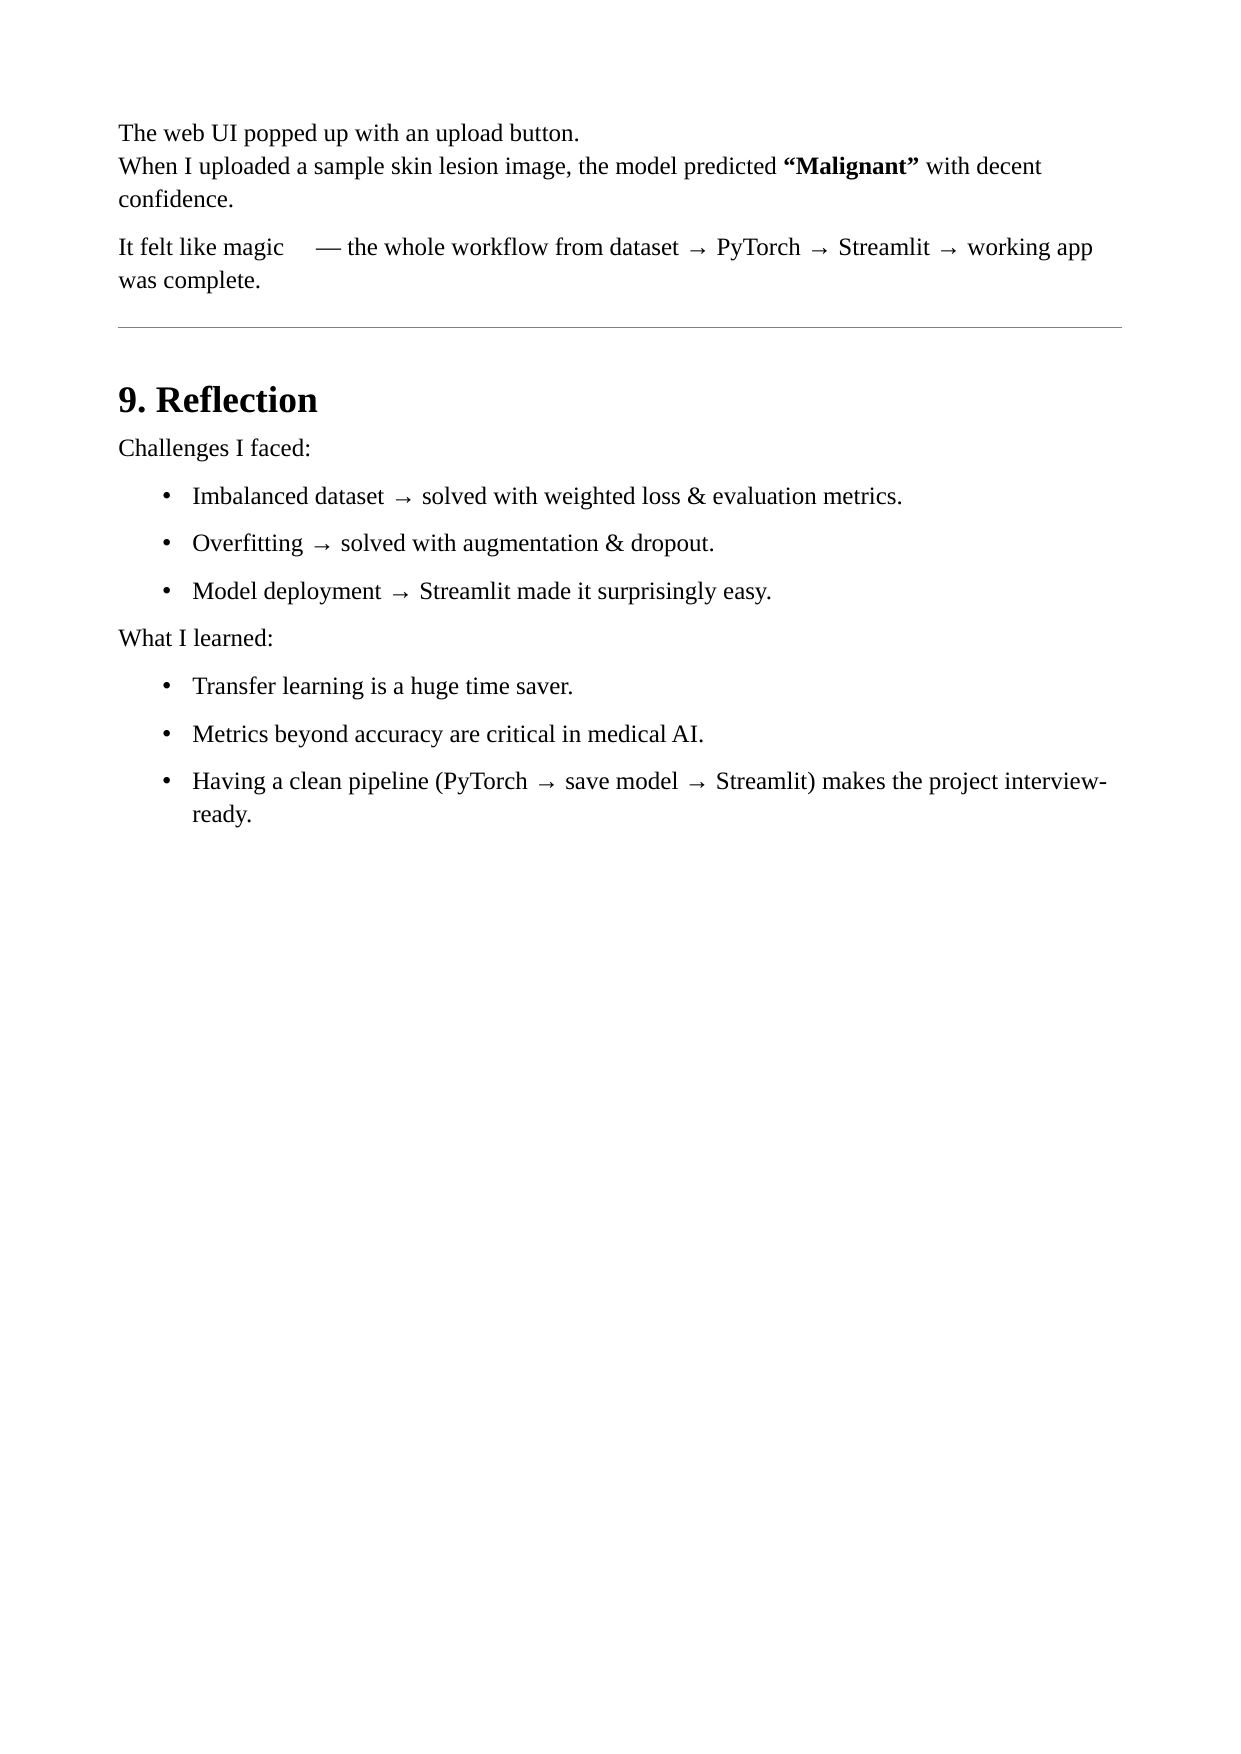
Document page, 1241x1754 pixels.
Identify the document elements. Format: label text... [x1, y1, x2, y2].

subtitle 9. Reflection 💡 [118, 377, 1122, 421]
text It felt like magic ✨ — the whole workflow from dataset → PyTorch → Streamlit → working app was complete. [118, 232, 1122, 293]
list Model deployment → Streamlit made it surprisingly easy. [162, 576, 1122, 605]
list Overfitting → solved with augmentation & dropout. [162, 528, 1122, 557]
text The web UI popped up with an upload button. When I uploaded a sample skin lesion image, the model predicted “Malignant” with decent confidence. [118, 118, 1122, 213]
text Challenges I faced: [118, 433, 1122, 462]
list Metrics beyond accuracy are critical in medical AI. [162, 719, 1122, 747]
text What I learned: [118, 623, 1122, 652]
list Having a clean pipeline (PyTorch → save model → Streamlit) makes the project interview-ready. [162, 766, 1122, 828]
list Imbalanced dataset → solved with weighted loss & evaluation metrics. [162, 481, 1122, 509]
list Transfer learning is a huge time saver. [162, 671, 1122, 700]
